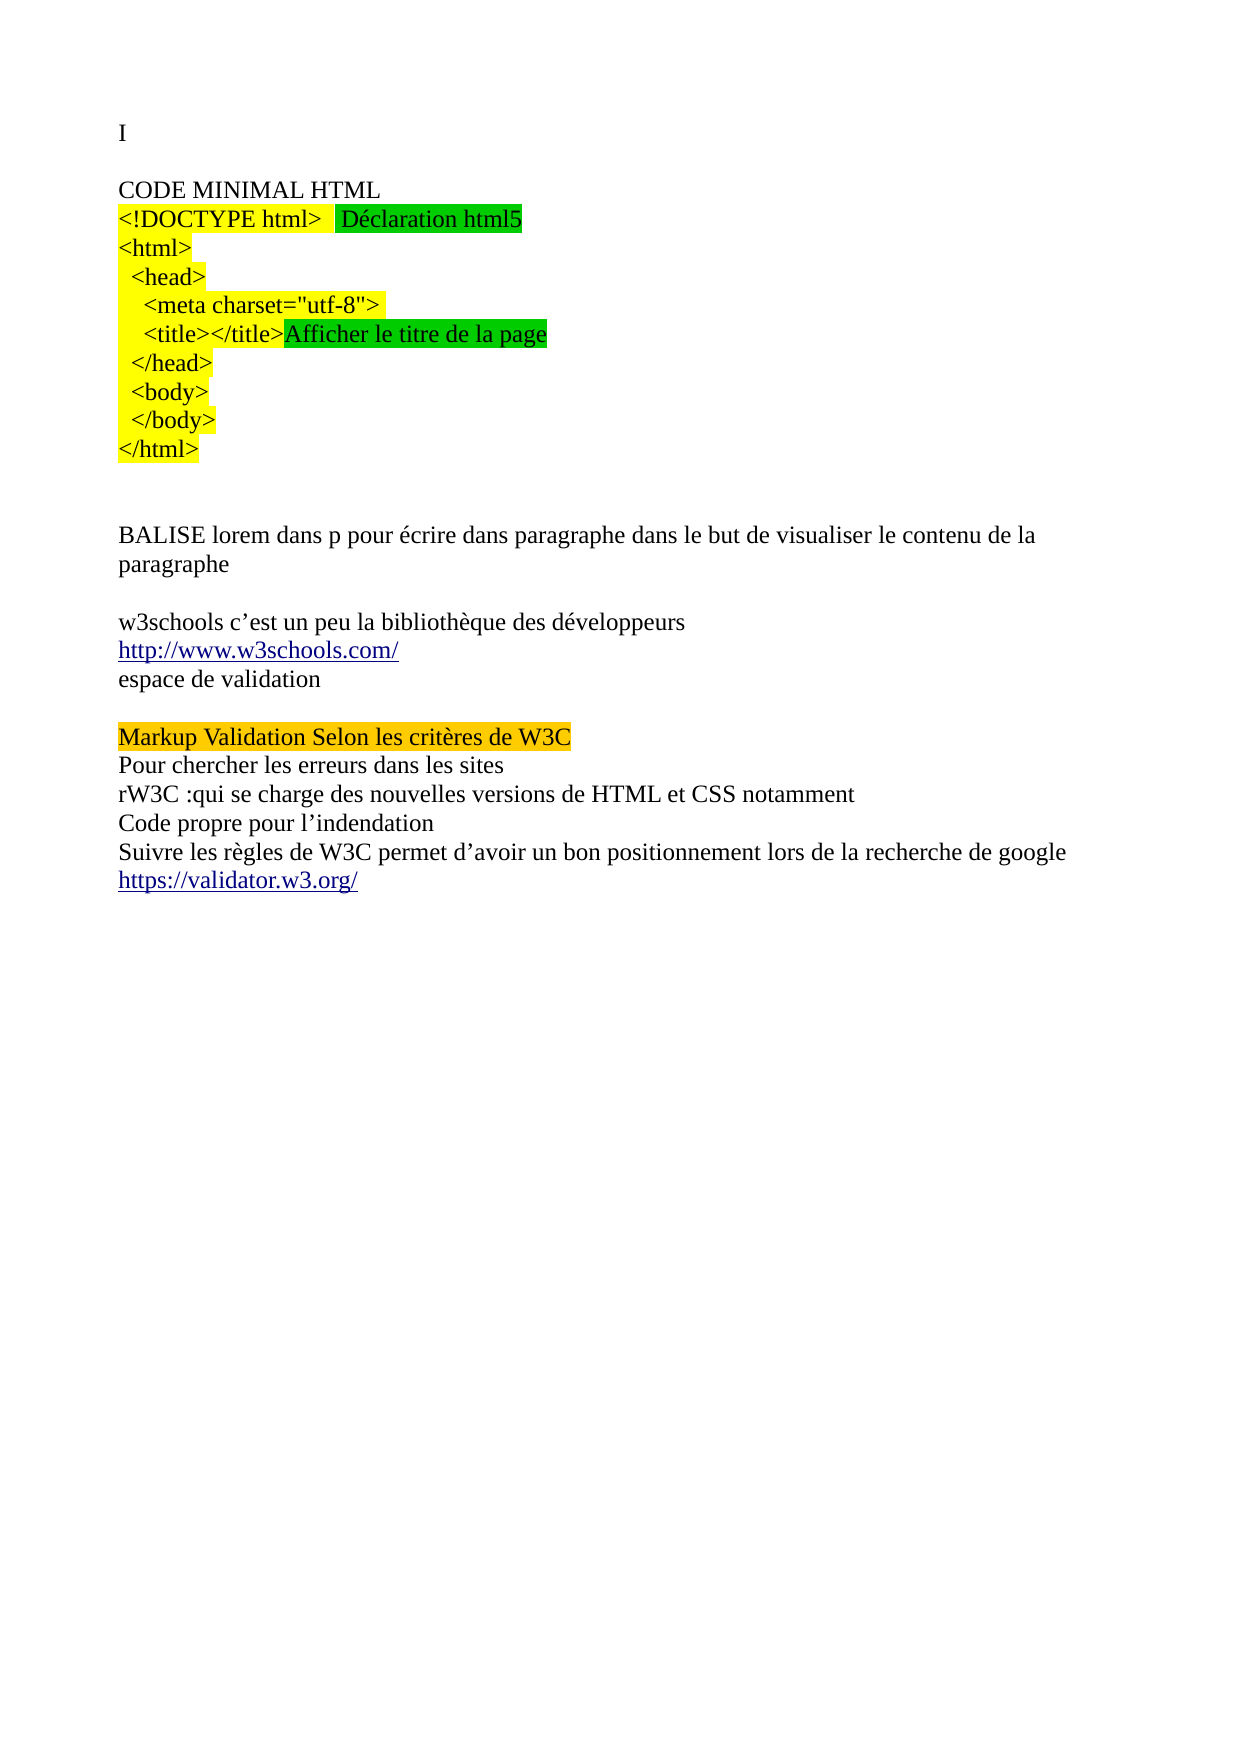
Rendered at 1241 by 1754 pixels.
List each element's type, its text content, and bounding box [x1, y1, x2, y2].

text rW3C :qui se charge des nouvelles versions de HTML et CSS notamment [118, 779, 1122, 808]
text </head> [118, 348, 1122, 377]
text w3schools c’est un peu la bibliothèque des développeurs [118, 607, 1122, 636]
text </html> [118, 434, 1122, 463]
text BALISE lorem dans p pour écrire dans paragraphe dans le but de visualiser le contenu de la paragraphe [118, 521, 1122, 578]
text <head> [118, 262, 1122, 291]
text https://validator.w3.org/ [118, 866, 1122, 894]
text Code propre pour l’indendation [118, 808, 1122, 837]
text <title></title>Afficher le titre de la page [118, 319, 1122, 348]
text <html> [118, 233, 1122, 262]
text CODE MINIMAL HTML [118, 176, 1122, 204]
text Suivre les règles de W3C permet d’avoir un bon positionnement lors de la recherche de google [118, 837, 1122, 866]
text <!DOCTYPE html> Déclaration html5 [118, 204, 1122, 233]
text </body> [118, 406, 1122, 434]
text espace de validation [118, 664, 1122, 693]
text Pour chercher les erreurs dans les sites [118, 751, 1122, 779]
text I [118, 118, 1122, 147]
text http://www.w3schools.com/ [118, 636, 1122, 664]
text <body> [118, 377, 1122, 406]
text Markup Validation Selon les critères de W3C [118, 722, 1122, 751]
text <meta charset="utf-8"> [118, 291, 1122, 319]
